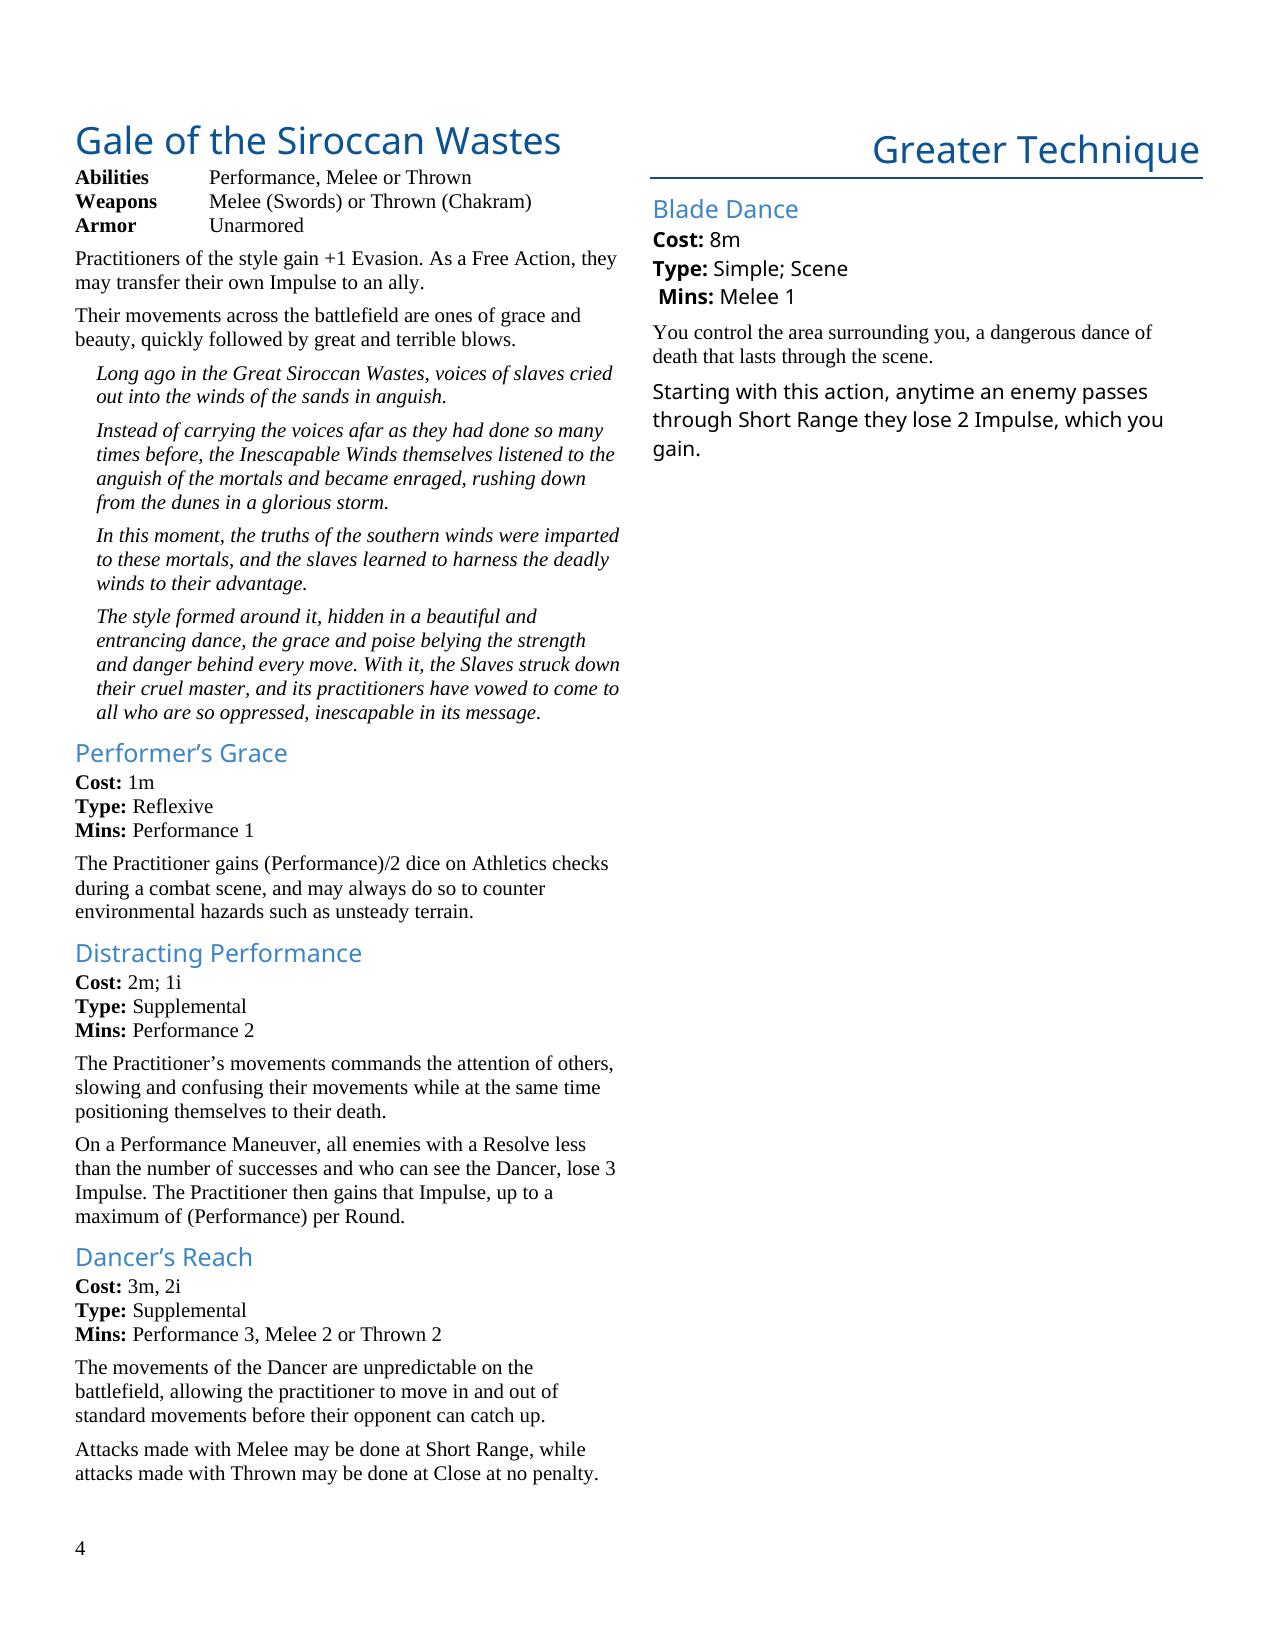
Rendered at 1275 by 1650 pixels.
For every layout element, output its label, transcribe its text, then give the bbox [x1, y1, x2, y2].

text The movements of the Dancer are unpredictable on the battlefield, allowing the practitioner to move in and out of standard movements before their opponent can catch up. [75, 1355, 622, 1427]
text In this moment, the truths of the southern winds were imparted to these mortals, and the slaves learned to harness the deadly winds to their advantage. [96, 523, 622, 595]
text Their movements across the battlefield are ones of grace and beauty, quickly followed by great and terrible blows. [75, 303, 622, 351]
text The Practitioner gains (Performance)/2 dice on Athletics checks during a combat scene, and may always do so to counter environmental hazards such as unsteady terrain. [75, 851, 622, 923]
subtitle Distracting Performance [75, 936, 622, 969]
text Cost: 2m; 1i Type: Supplemental Mins: Performance 2 [75, 969, 622, 1042]
text Cost: 8m Type: Simple; Scene Mins: Melee 1 [652, 226, 1200, 311]
text The Practitioner’s movements commands the attention of others, slowing and confusing their movements while at the same time positioning themselves to their death. [75, 1051, 622, 1123]
subtitle Performer’s Grace [75, 736, 622, 770]
subtitle Greater Technique [649, 120, 1203, 179]
text On a Performance Maneuver, all enemies with a Resolve less than the number of successes and who can see the Dancer, lose 3 Impulse. The Practitioner then gains that Impulse, up to a maximum of (Performance) per Round. [75, 1132, 622, 1228]
text Starting with this action, anytime an enemy passes through Short Range they lose 2 Impulse, which you gain. [652, 377, 1200, 462]
text Cost: 3m, 2i Type: Supplemental Mins: Performance 3, Melee 2 or Thrown 2 [75, 1274, 622, 1346]
text Instead of carrying the voices afar as they had done so many times before, the Inescapable Winds themselves listened to the anguish of the mortals and became enraged, rushing down from the dunes in a glorious storm. [96, 417, 622, 514]
text Long ago in the Great Siroccan Wastes, voices of slaves cried out into the winds of the sands in anguish. [96, 360, 622, 408]
text Practitioners of the style gain +1 Evasion. As a Free Action, they may transfer their own Impulse to an ally. [75, 246, 622, 294]
subtitle Blade Dance [652, 191, 1200, 226]
subtitle Gale of the Siroccan Wastes [75, 114, 622, 165]
text Abilities Performance, Melee or Thrown Weapons Melee (Swords) or Thrown (Chakram) Armor Unarmored [75, 165, 622, 237]
subtitle Dancer’s Reach [75, 1240, 622, 1274]
text Attacks made with Melee may be done at Short Range, while attacks made with Thrown may be done at Close at no penalty. [75, 1436, 622, 1484]
text You control the area surrounding you, a dangerous dance of death that lasts through the scene. [652, 320, 1200, 368]
text Cost: 1m Type: Reflexive Mins: Performance 1 [75, 770, 622, 842]
text The style formed around it, hidden in a beautiful and entrancing dance, the grace and poise belying the strength and danger behind every move. With it, the Slaves struck down their cruel master, and its practitioners have vowed to come to all who are so oppressed, inescapable in its message. [96, 604, 622, 724]
